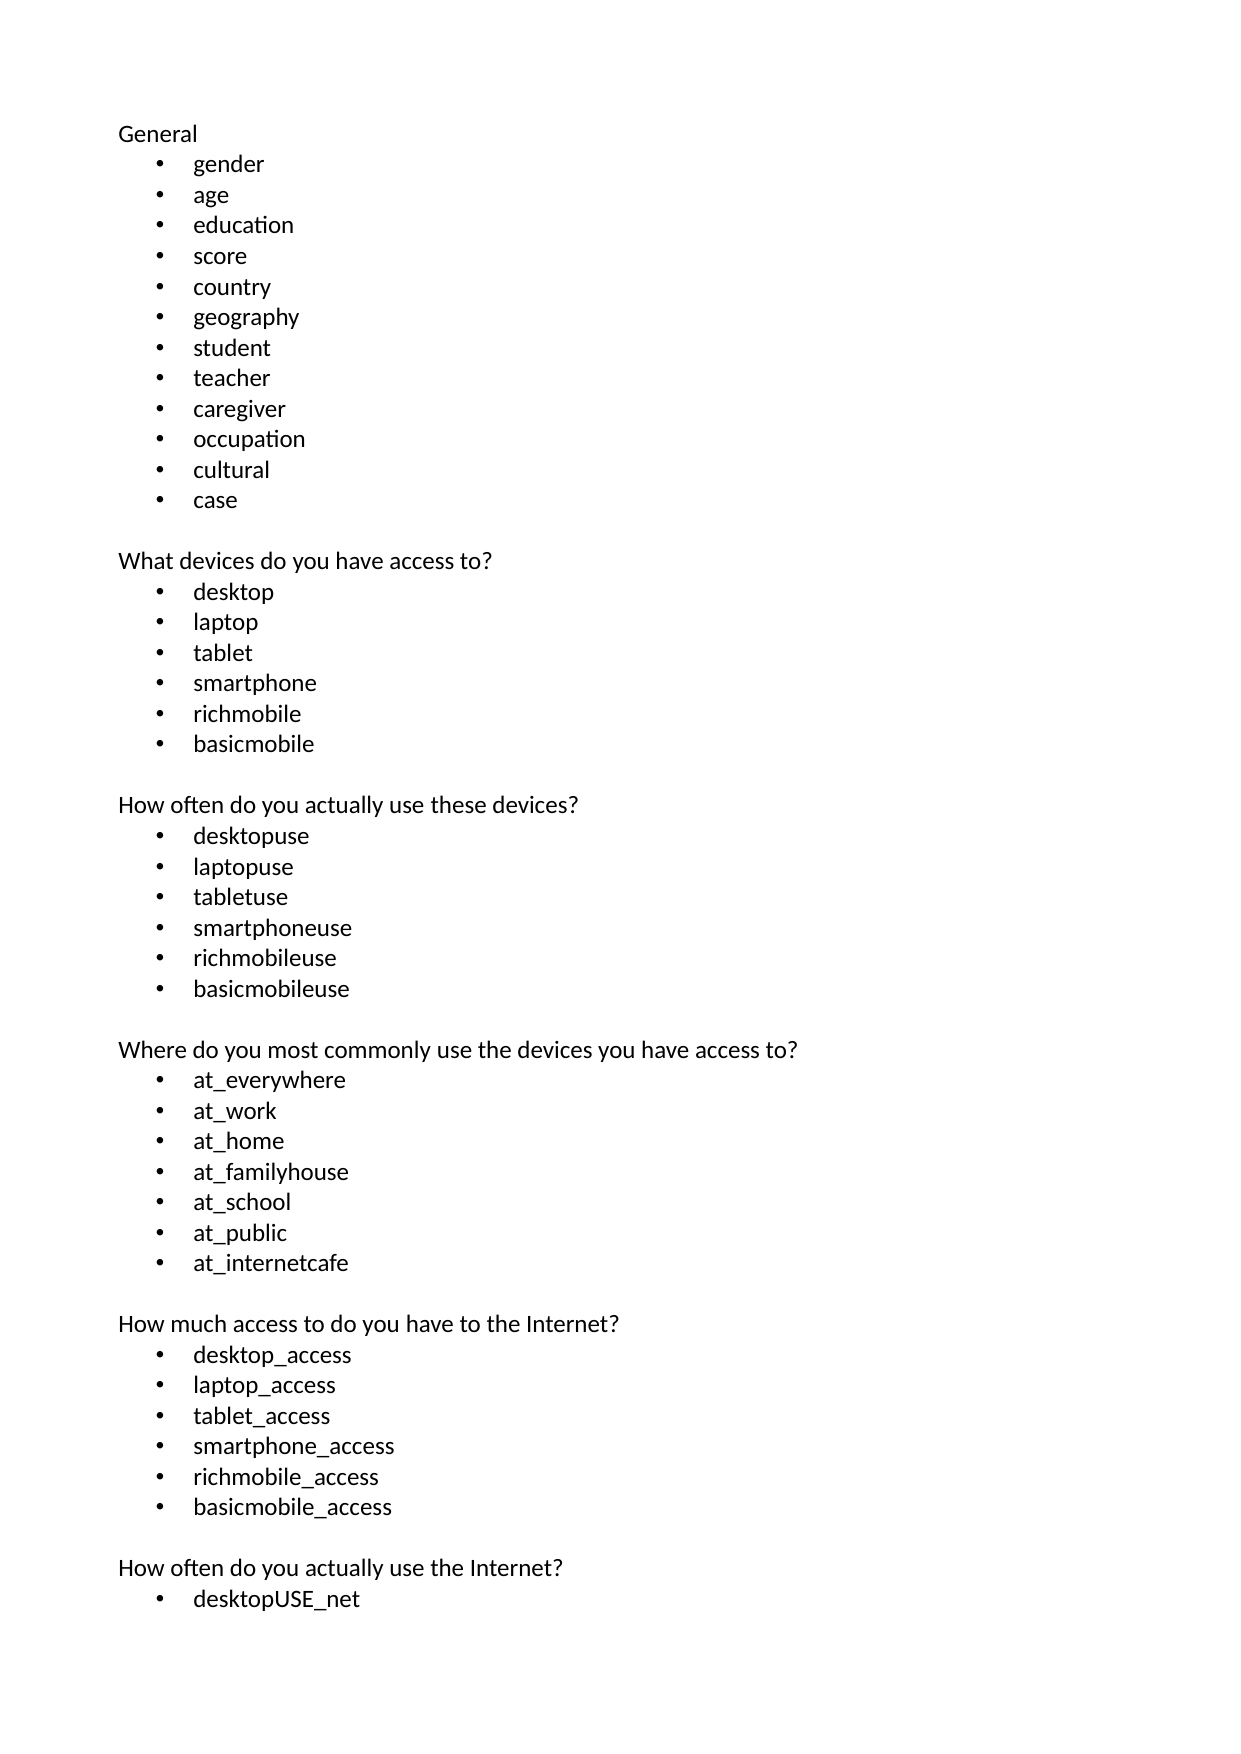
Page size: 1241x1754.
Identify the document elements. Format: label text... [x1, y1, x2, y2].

list smartphone_access [156, 1431, 1122, 1461]
list at_home [156, 1125, 1122, 1156]
list basicmobile [156, 728, 1122, 759]
list teacher [156, 362, 1122, 393]
list country [156, 271, 1122, 301]
list richmobileuse [156, 942, 1122, 973]
list basicmobile_access [156, 1492, 1122, 1522]
text How much access to do you have to the Internet? [118, 1308, 1122, 1339]
list desktop_access [156, 1339, 1122, 1369]
list laptop_access [156, 1369, 1122, 1400]
list richmobile [156, 698, 1122, 728]
list laptop [156, 606, 1122, 637]
list cultural [156, 454, 1122, 484]
list laptopuse [156, 851, 1122, 881]
list at_everywhere [156, 1064, 1122, 1095]
text Where do you most commonly use the devices you have access to? [118, 1034, 1122, 1064]
list at_internetcafe [156, 1247, 1122, 1278]
list basicmobileuse [156, 973, 1122, 1003]
list score [156, 240, 1122, 271]
list case [156, 484, 1122, 515]
list geography [156, 301, 1122, 332]
list at_public [156, 1217, 1122, 1247]
list desktopUSE_net [156, 1583, 1122, 1614]
list desktopuse [156, 820, 1122, 851]
text General [118, 118, 1122, 149]
list tablet [156, 637, 1122, 667]
list at_school [156, 1186, 1122, 1217]
list at_familyhouse [156, 1156, 1122, 1186]
list smartphone [156, 667, 1122, 698]
list tablet_access [156, 1400, 1122, 1431]
text How often do you actually use these devices? [118, 789, 1122, 820]
list tabletuse [156, 881, 1122, 912]
text What devices do you have access to? [118, 545, 1122, 576]
list occupation [156, 423, 1122, 454]
list desktop [156, 576, 1122, 606]
list education [156, 210, 1122, 240]
list student [156, 332, 1122, 362]
list age [156, 179, 1122, 210]
list at_work [156, 1095, 1122, 1125]
list gender [156, 149, 1122, 179]
list smartphoneuse [156, 912, 1122, 942]
list caregiver [156, 393, 1122, 423]
text How often do you actually use the Internet? [118, 1553, 1122, 1583]
list richmobile_access [156, 1461, 1122, 1492]
